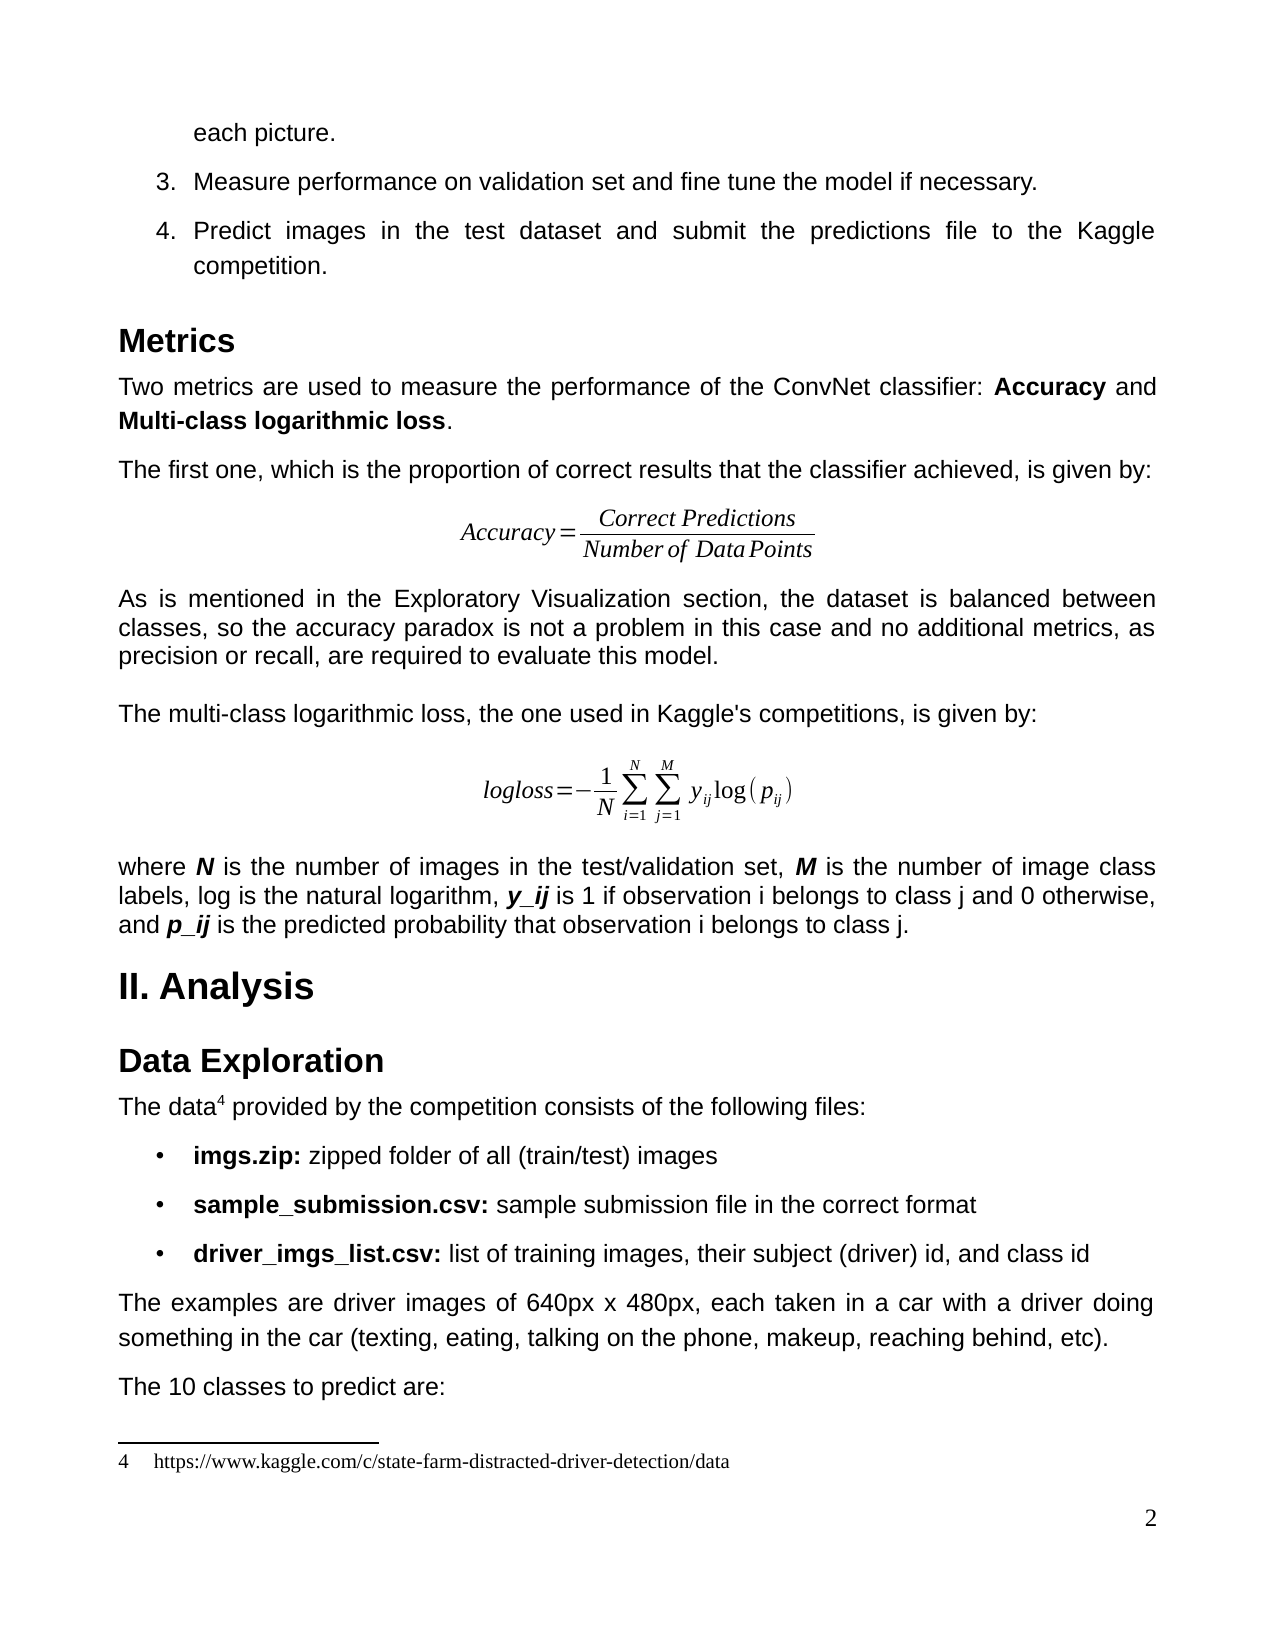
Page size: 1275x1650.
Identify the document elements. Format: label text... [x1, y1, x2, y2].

text https://www.kaggle.com/c/state-farm-distracted-driver-detection/data [118, 1449, 1157, 1473]
subtitle Metrics [118, 321, 1157, 359]
text The examples are driver images of 640px x 480px, each taken in a car with a driver doing something in the car (texting, eating, talking on the phone, makeup, reaching behind, etc). [118, 1288, 1157, 1351]
subtitle II. Analysis [118, 963, 1157, 1007]
text As is mentioned in the Exploratory Visualization section, the dataset is balanced between classes, so the accuracy paradox is not a problem in this case and no additional metrics, as precision or recall, are required to evaluate this model. [118, 584, 1157, 670]
list Measure performance on validation set and fine tune the model if necessary. [156, 167, 1157, 196]
list imgs.zip: zipped folder of all (train/test) images [156, 1141, 1157, 1169]
list driver_imgs_list.csv: list of training images, their subject (driver) id, and class id [156, 1239, 1157, 1268]
list each picture. [156, 118, 1157, 147]
text Two metrics are used to measure the performance of the ConvNet classifier: Accuracy and Multi-class logarithmic loss. [118, 372, 1157, 435]
text The first one, which is the proportion of correct results that the classifier achieved, is given by: [118, 455, 1157, 484]
list Predict images in the test dataset and submit the predictions file to the Kaggle competition. [156, 216, 1157, 279]
text where N is the number of images in the test/validation set, M is the number of image class labels, log is the natural logarithm, y_ij is 1 if observation i belongs to class j and 0 otherwise, and p_ij is the predicted probability that observation i belongs to class j. [118, 852, 1157, 938]
subtitle Data Exploration [118, 1041, 1157, 1079]
text The multi-class logarithmic loss, the one used in Kaggle's competitions, is given by: [118, 699, 1157, 727]
text The data provided by the competition consists of the following files: [118, 1092, 1157, 1120]
list sample_submission.csv: sample submission file in the correct format [156, 1190, 1157, 1219]
text The 10 classes to predict are: [118, 1372, 1157, 1401]
